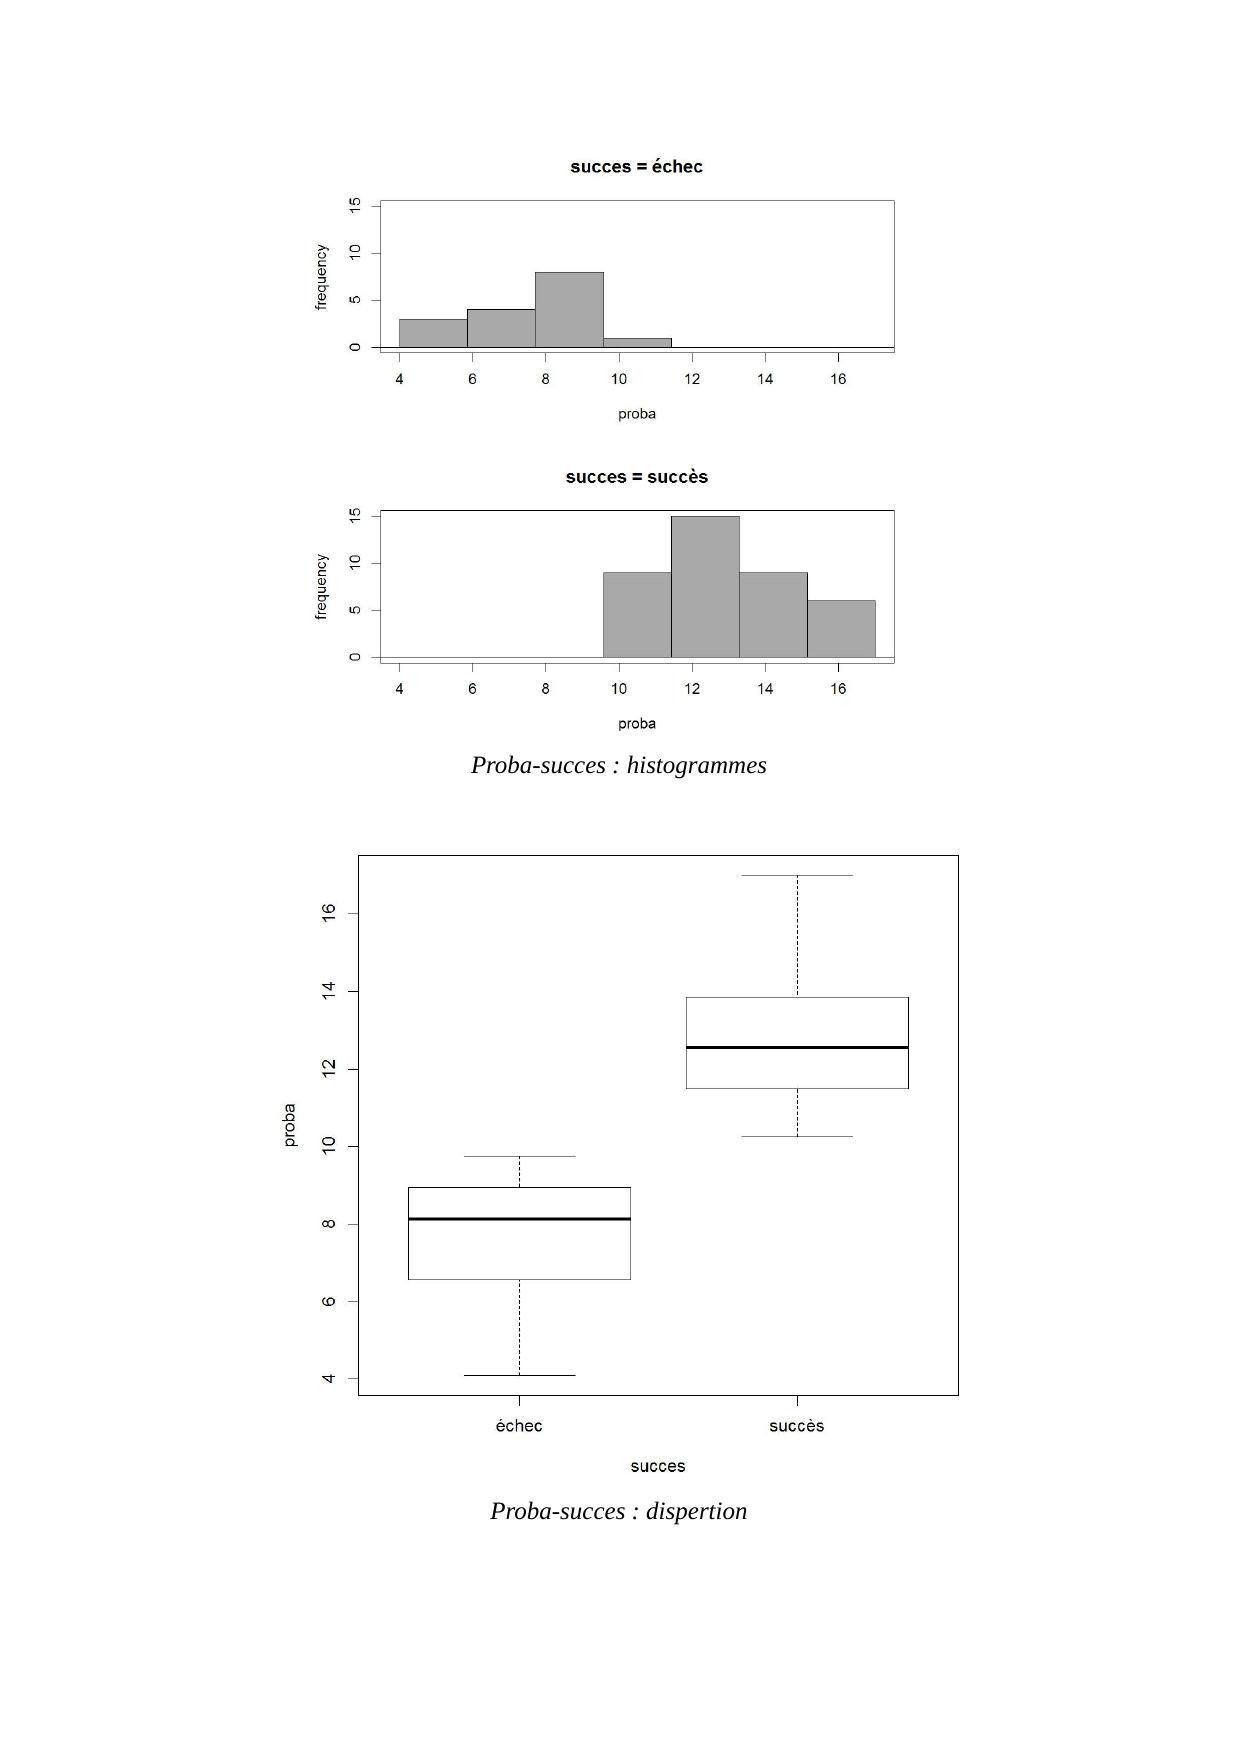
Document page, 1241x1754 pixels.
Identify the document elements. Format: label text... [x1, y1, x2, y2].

text Proba-succes : dispertion [277, 1497, 963, 1525]
picture [310, 130, 930, 750]
text Proba-succes : histogrammes [311, 750, 930, 778]
picture [277, 846, 964, 1497]
